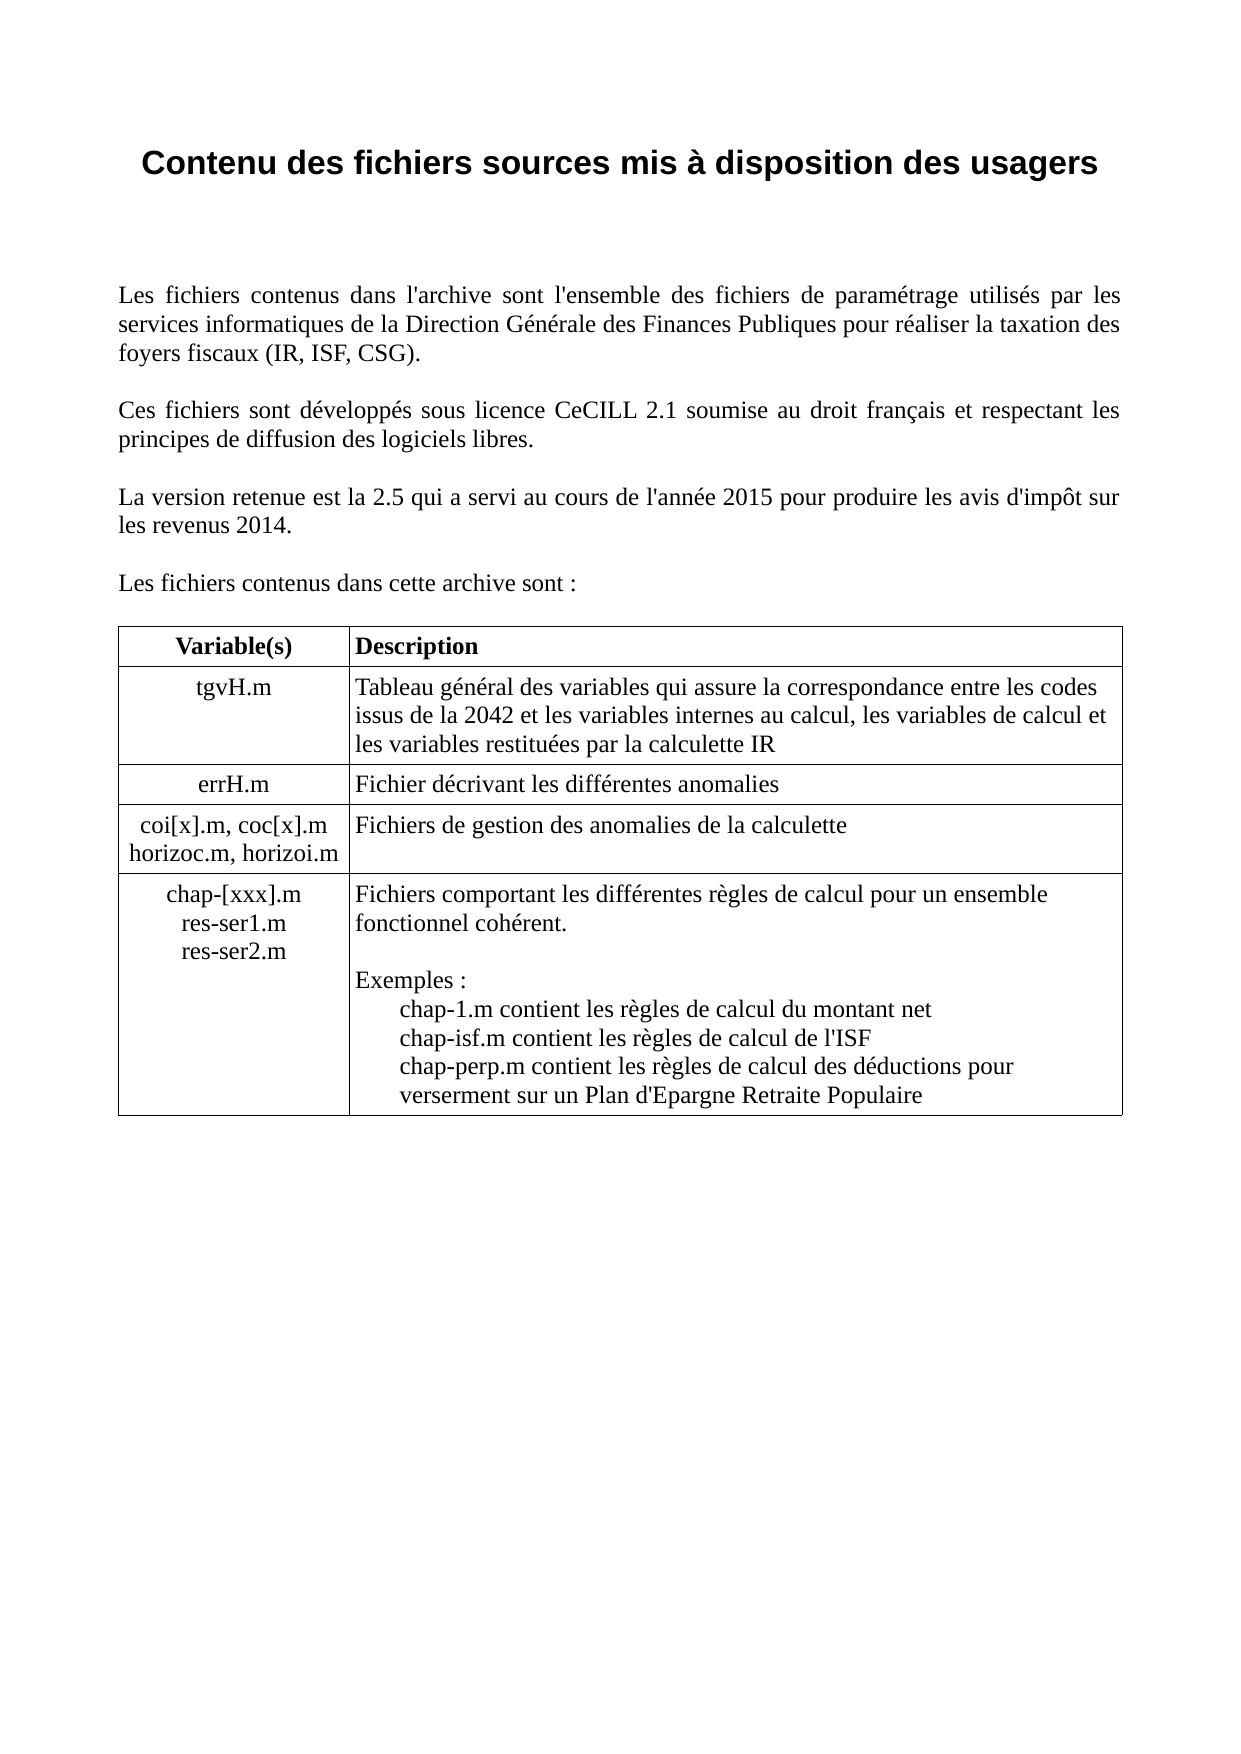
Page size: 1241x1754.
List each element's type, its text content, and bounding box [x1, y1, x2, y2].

text Les fichiers contenus dans l'archive sont l'ensemble des fichiers de paramétrage utilisés par les services informatiques de la Direction Générale des Finances Publiques pour réaliser la taxation des foyers fiscaux (IR, ISF, CSG). [118, 281, 1122, 367]
table_header Variable(s) [119, 627, 349, 666]
text La version retenue est la 2.5 qui a servi au cours de l'année 2015 pour produire les avis d'impôt sur les revenus 2014. [118, 482, 1122, 539]
text Ces fichiers sont développés sous licence CeCILL 2.1 soumise au droit français et respectant les principes de diffusion des logiciels libres. [118, 396, 1122, 453]
table_header Description [350, 627, 1122, 666]
text Les fichiers contenus dans cette archive sont : [118, 568, 1122, 597]
table_cell tgvH.m [119, 667, 349, 764]
table_cell Fichiers comportant les différentes règles de calcul pour un ensemble fonctionnel cohérent. Exemples : chap-1.m contient les règles de calcul du montant net chap-isf.m contient les règles de calcul de l'ISF chap-perp.m contient les règles de calcul des déductions pour verserment sur un Plan d'Epargne Retraite Populaire [350, 874, 1122, 1114]
table_cell errH.m [119, 765, 349, 804]
subtitle Contenu des fichiers sources mis à disposition des usagers [118, 143, 1122, 182]
table_cell Fichier décrivant les différentes anomalies [350, 765, 1122, 804]
table_cell Tableau général des variables qui assure la correspondance entre les codes issus de la 2042 et les variables internes au calcul, les variables de calcul et les variables restituées par la calculette IR [350, 667, 1122, 764]
table_cell coi[x].m, coc[x].m horizoc.m, horizoi.m [119, 805, 349, 873]
table_cell chap-[xxx].m res-ser1.m res-ser2.m [119, 874, 349, 1114]
table_cell Fichiers de gestion des anomalies de la calculette [350, 805, 1122, 873]
